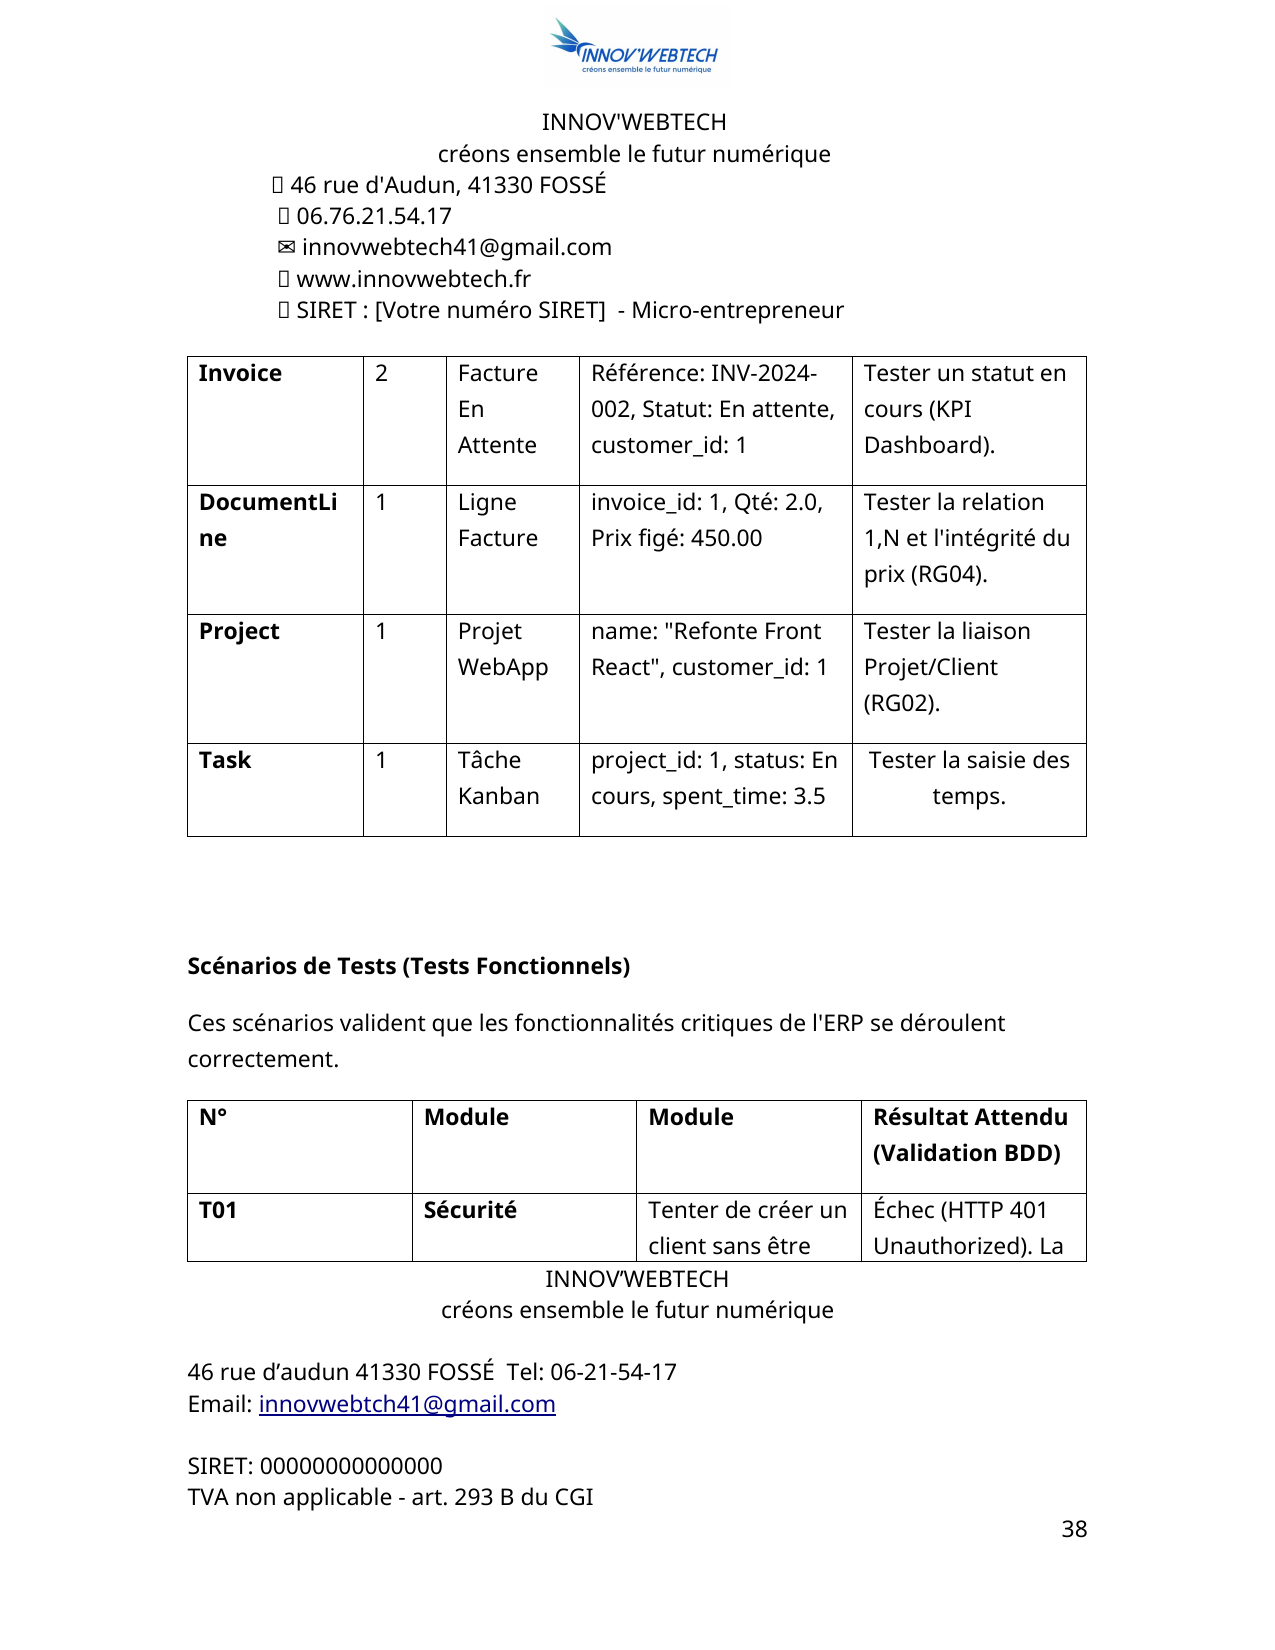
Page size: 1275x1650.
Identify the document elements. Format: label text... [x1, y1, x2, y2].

table_cell Tenter de créer un client sans être [637, 1194, 861, 1261]
table_cell 1 [364, 615, 446, 743]
table_cell Ligne Facture [447, 486, 579, 614]
table_cell DocumentLine [188, 486, 363, 614]
table_cell invoice_id: 1, Qté: 2.0, Prix figé: 450.00 [580, 486, 852, 614]
table_cell name: "Refonte Front React", customer_id: 1 [580, 615, 852, 743]
table_cell Tester la saisie des temps. [853, 744, 1086, 836]
table_header Module [637, 1101, 861, 1193]
table_cell T01 [188, 1194, 412, 1261]
table_cell Échec (HTTP 401 Unauthorized). La [862, 1194, 1086, 1261]
table_cell Project [188, 615, 363, 743]
table_cell 1 [364, 486, 446, 614]
table_cell Projet WebApp [447, 615, 579, 743]
table_cell project_id: 1, status: En cours, spent_time: 3.5 [580, 744, 852, 836]
table_cell Sécurité [413, 1194, 636, 1261]
table_cell Tester la liaison Projet/Client (RG02). [853, 615, 1086, 743]
table_cell Task [188, 744, 363, 836]
table_cell 1 [364, 744, 446, 836]
table_cell Tester un statut en cours (KPI Dashboard). [853, 357, 1086, 485]
text Ces scénarios valident que les fonctionnalités critiques de l'ERP se déroulent correctement. [187, 1007, 1087, 1074]
text Scénarios de Tests (Tests Fonctionnels) [187, 950, 1087, 982]
table_header N° [188, 1101, 412, 1193]
table_cell Facture En Attente [447, 357, 579, 485]
table_cell Invoice [188, 357, 363, 485]
table_cell Référence: INV-2024-002, Statut: En attente, customer_id: 1 [580, 357, 852, 485]
table_cell Tester la relation 1,N et l'intégrité du prix (RG04). [853, 486, 1086, 614]
table_header Résultat Attendu (Validation BDD) [862, 1101, 1086, 1193]
table_cell Tâche Kanban [447, 744, 579, 836]
table_header Module [413, 1101, 636, 1193]
table_cell 2 [364, 357, 446, 485]
